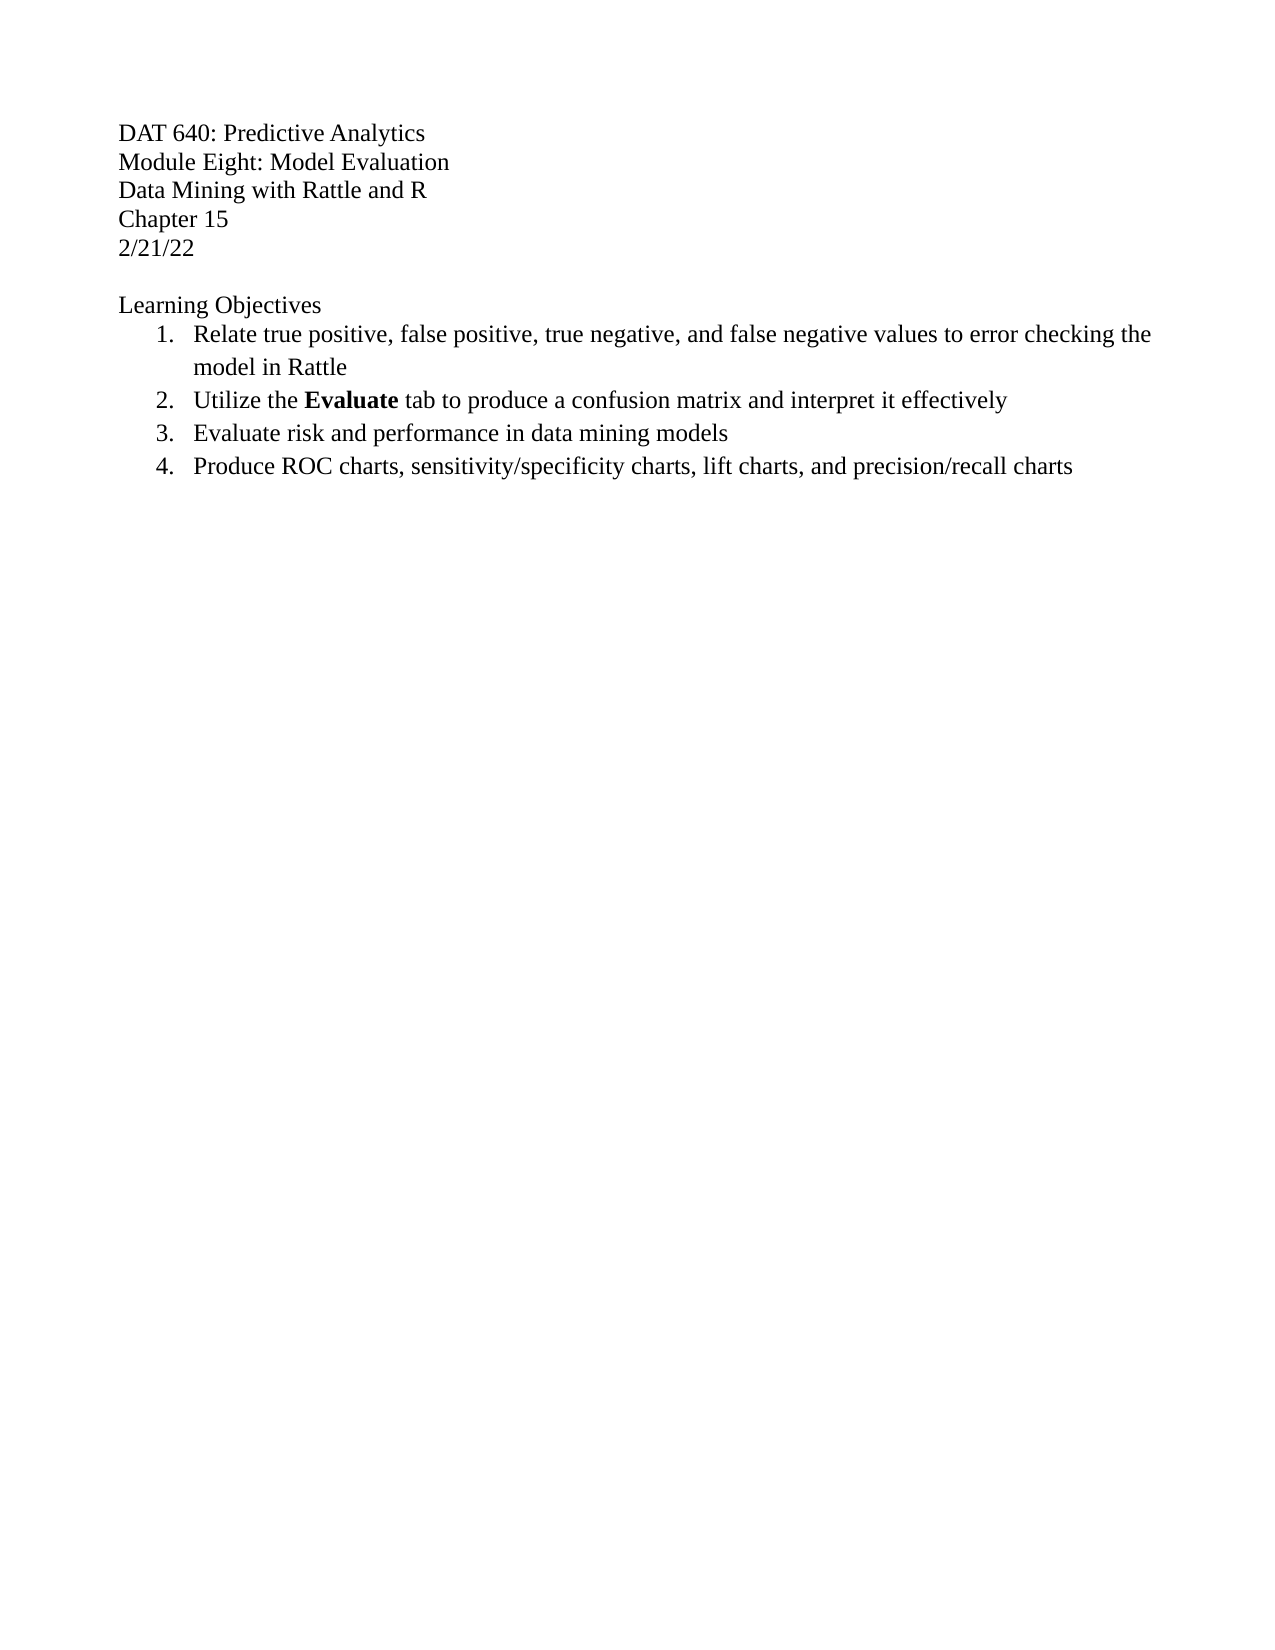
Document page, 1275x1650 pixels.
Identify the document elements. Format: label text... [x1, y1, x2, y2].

text 2/21/22 [118, 233, 1157, 262]
text Chapter 15 [118, 204, 1157, 233]
list Relate true positive, false positive, true negative, and false negative values to error checking the model in Rattle [156, 319, 1157, 381]
text Learning Objectives [118, 291, 1157, 319]
text Module Eight: Model Evaluation [118, 147, 1157, 176]
list Produce ROC charts, sensitivity/specificity charts, lift charts, and precision/recall charts [156, 451, 1157, 480]
text Data Mining with Rattle and R [118, 176, 1157, 204]
list Evaluate risk and performance in data mining models [156, 418, 1157, 447]
list Utilize the Evaluate tab to produce a confusion matrix and interpret it effectively [156, 385, 1157, 414]
text DAT 640: Predictive Analytics [118, 118, 1157, 147]
